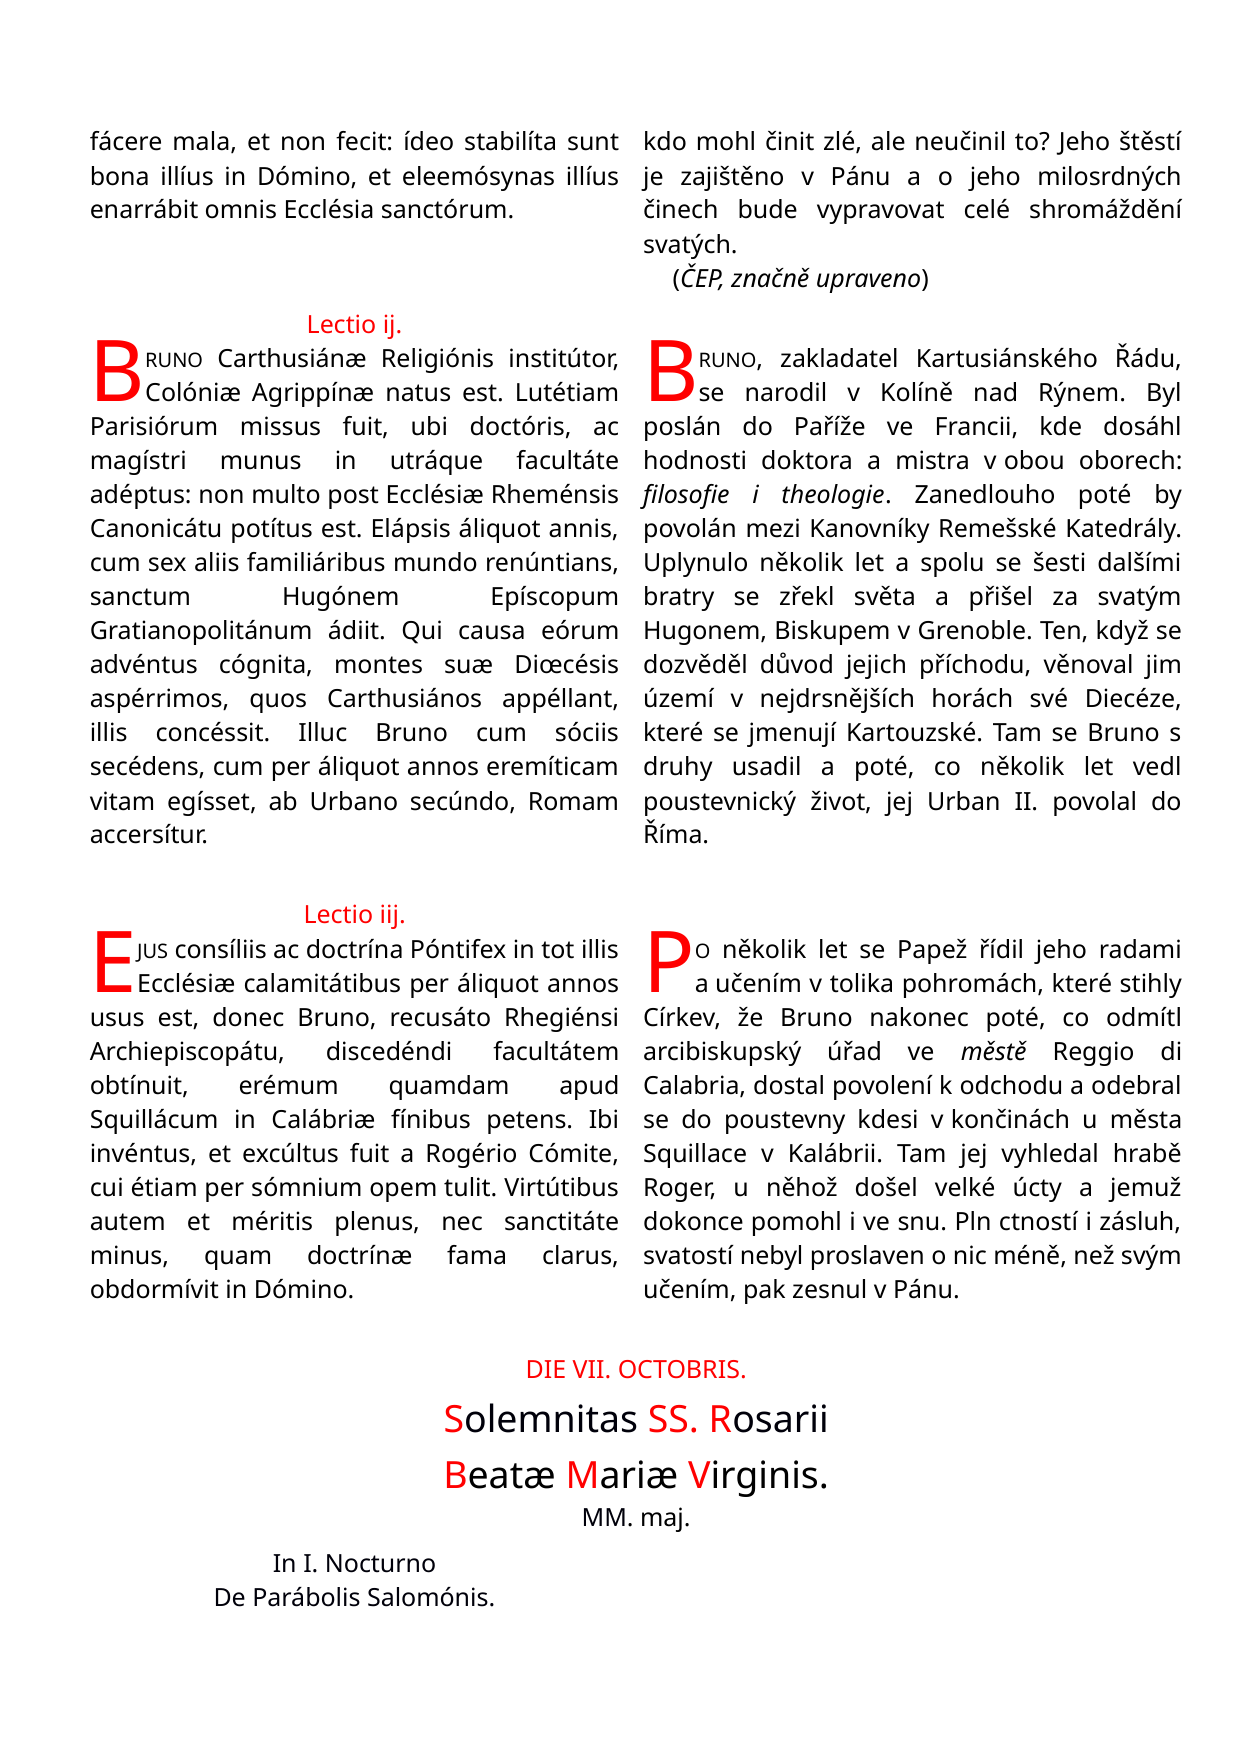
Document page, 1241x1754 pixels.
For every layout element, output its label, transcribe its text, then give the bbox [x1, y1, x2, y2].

table_cell Po několik let se Papež řídil jeho radami a učením v tolika pohromách, které stihly Církev, že Bruno nakonec poté, co odmítl arcibiskupský úřad ve městě Reggio di Calabria, dostal povolení k odchodu a odebral se do poustevny kdesi v končinách u města Squillace v Kalábrii. Tam jej vyhledal hrabě Roger, u něhož došel velké úcty a jemuž dokonce pomohl i ve snu. Pln ctností i zásluh, svatostí nebyl proslaven o nic méně, než svým učením, pak zesnul v Pánu. [631, 891, 1194, 1346]
table_cell Blaze muži, který shledán byl bez poskvrny a za zlatem se nepachtí. Kdo je takový? Abychom ho chválili! Neboť podivuhodné věci činil ve svém životě. Kdo obstál v pokušení a zůstal neporušený? Bude to jeho slávou na věky. Kdo se mohl dopouštět přestupků, ale nedopustil se jich, kdo mohl činit zlé, ale neučinil to? Jeho štěstí je zajištěno v Pánu a o jeho milosrdných činech bude vypravovat celé shromáždění svatých. (ČEP, značně upraveno) [631, 118, 1194, 300]
table_cell In I. Nocturno De Parábolis Salomónis. Lectio j. Cap. 8. et 9. Ego sapiéntia hábito in consílio et erudítis intérsum cogitatiónibus. Timor Dómini odit malum: arrogántiam, et supérbiam, et viam pravam, et os bilíngue detéstor. Meum est consílium et æquitas, mea est prudéntia, mea est fortitúdo. Per me reges regnant, et legum conditóres justa decérnunt: Per me príncipes ímperant, et poténtes decérnunt justítiam. Ego diligéntes me díligo: et qui mane vígilant ad me, invénient me. [78, 1540, 631, 1620]
table_cell In I. Nocturno De libro Ecclesiástici. Lectio j. Cap. 31. Beátus vir, qui invéntus est sine mácula: et qui post aurum non ábiit, nec sperávit in pecúnia, et thesáuris. Quis est hic, et laudábimus eum? fecit enim mirabília in vita sua. Qui probátus est in illo, et perféctus est, erit illi glória ætérna: qui pótuit transgrédi, et non est transgréssus: fácere mala, et non fecit: ídeo stabilíta sunt bona illíus in Dómino, et eleemósynas illíus enarrábit omnis Ecclésia sanctórum. [78, 118, 631, 300]
table_cell [631, 1540, 1194, 1620]
table_cell DIE VII. OCTOBRIS. Solemnitas SS. Rosarii Beatæ Mariæ Virginis. MM. maj. [78, 1346, 1194, 1540]
table_cell Bruno, zakladatel Kartusiánského Řádu, se narodil v Kolíně nad Rýnem. Byl poslán do Paříže ve Francii, kde dosáhl hodnosti doktora a mistra v obou oborech: filosofie i theologie. Zanedlouho poté by povolán mezi Kanovníky Remešské Katedrály. Uplynulo několik let a spolu se šesti dalšími bratry se zřekl světa a přišel za svatým Hugonem, Biskupem v Grenoble. Ten, když se dozvěděl důvod jejich příchodu, věnoval jim území v nejdrsnějších horách své Diecéze, které se jmenují Kartouzské. Tam se Bruno s druhy usadil a poté, co několik let vedl poustevnický život, jej Urban II. povolal do Říma. [631, 300, 1194, 891]
table_cell Lectio ij. Bruno Carthusiánæ Religiónis institútor, Colóniæ Agrippínæ natus est. Lutétiam Parisiórum missus fuit, ubi doctóris, ac magístri munus in utráque facultáte adéptus: non multo post Ecclésiæ Rheménsis Canonicátu potítus est. Elápsis áliquot annis, cum sex aliis familiáribus mundo renúntians, sanctum Hugónem Epíscopum Gratianopolitánum ádiit. Qui causa eórum advéntus cógnita, montes suæ Diœcésis aspérrimos, quos Carthusiános appéllant, illis concéssit. Illuc Bruno cum sóciis secédens, cum per áliquot annos eremíticam vitam egísset, ab Urbano secúndo, Romam accersítur. [78, 300, 631, 891]
table_cell Lectio iij. Ejus consíliis ac doctrína Póntifex in tot illis Ecclésiæ calamitátibus per áliquot annos usus est, donec Bruno, recusáto Rhegiénsi Archiepiscopátu, discedéndi facultátem obtínuit, erémum quamdam apud Squillácum in Calábriæ fínibus petens. Ibi invéntus, et excúltus fuit a Rogério Cómite, cui étiam per sómnium opem tulit. Virtútibus autem et méritis plenus, nec sanctitáte minus, quam doctrínæ fama clarus, obdormívit in Dómino. [78, 891, 631, 1346]
